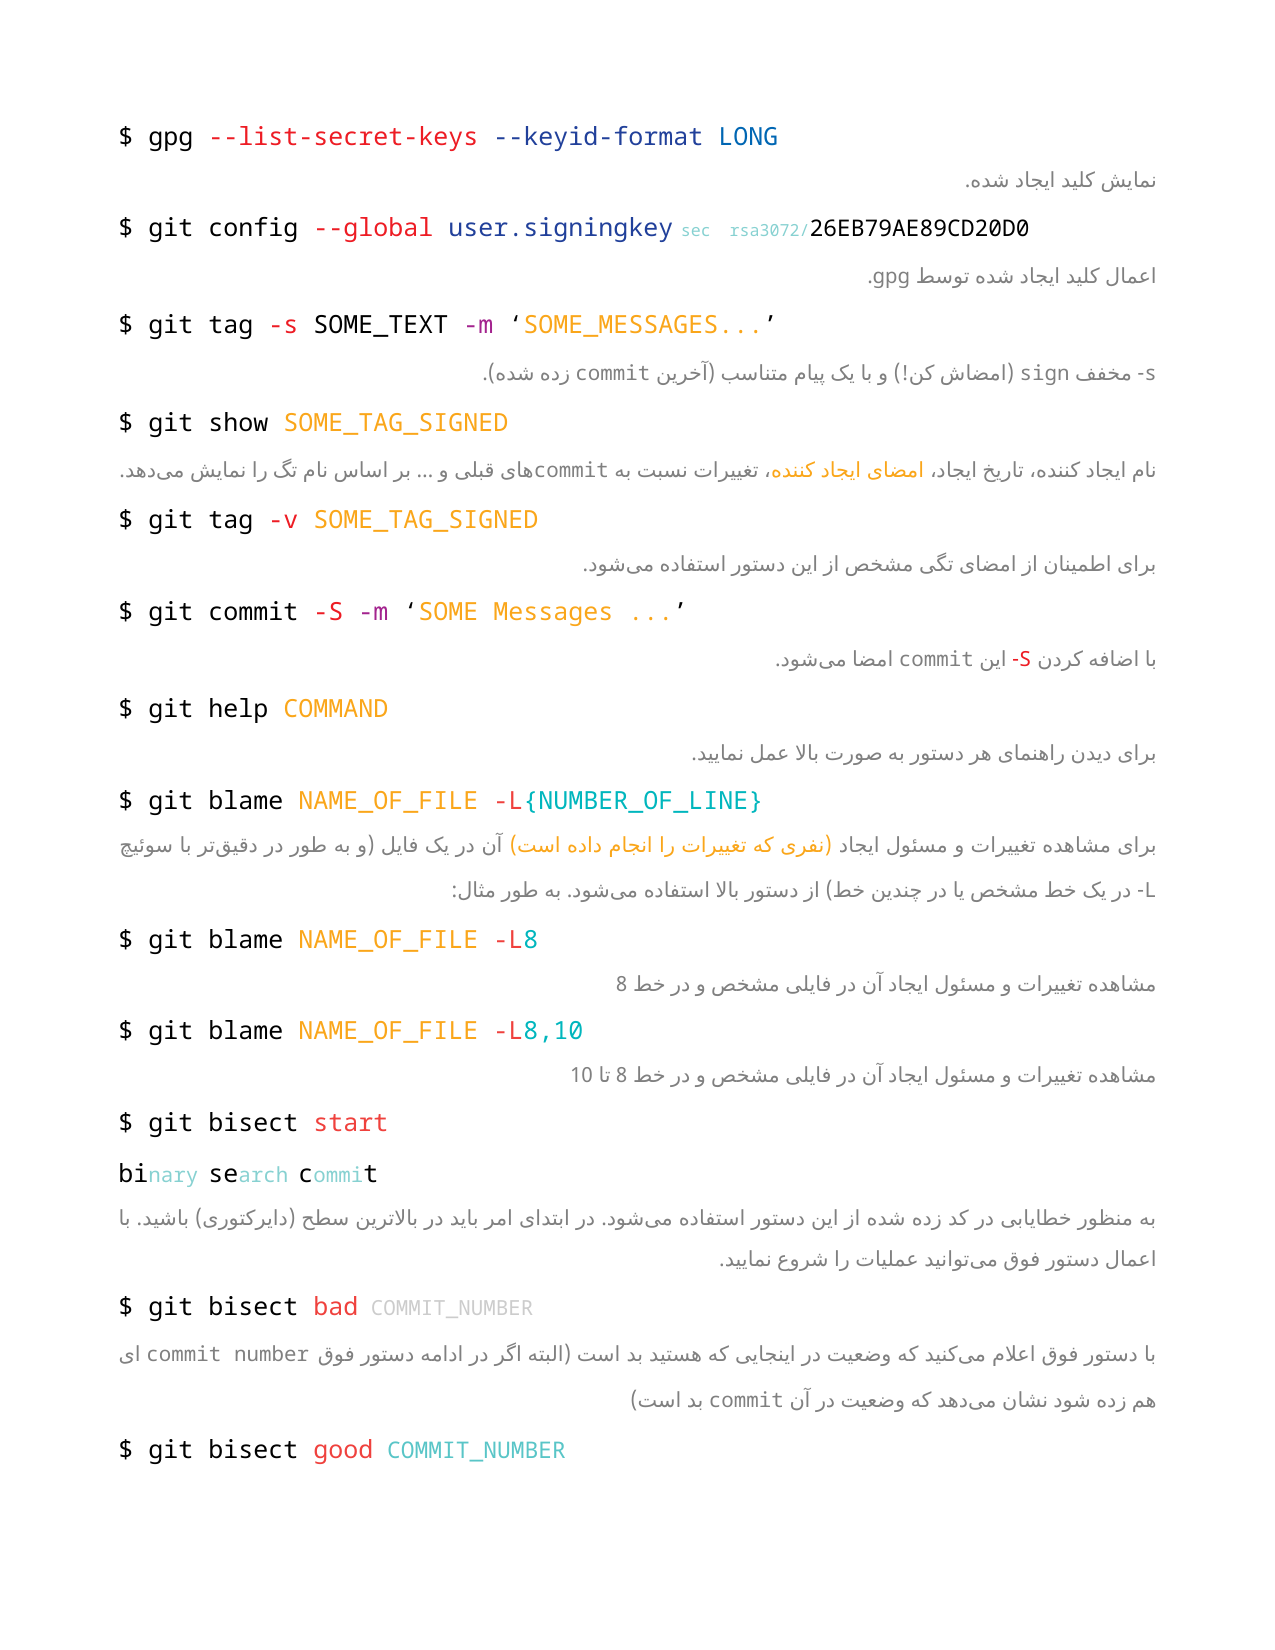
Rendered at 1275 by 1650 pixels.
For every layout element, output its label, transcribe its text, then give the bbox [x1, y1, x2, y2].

text اعمال کلید ایجاد شده توسط gpg. [118, 261, 1157, 292]
text با اضافه کردن S- این commit امضا می‌شود. [118, 644, 1157, 675]
text مشاهده تغییرات و مسئول ایجاد آن در فایلی مشخص و در خط 8 تا 10 [118, 1064, 1157, 1091]
text $ git config --global user.signingkey sec rsa3072/26EB79AE89CD20D0 [118, 210, 1157, 244]
text $ gpg --list-secret-keys --keyid-format LONG [118, 118, 1157, 152]
text $ git commit -S -m ‘SOME Messages ...’ [118, 593, 1157, 628]
text binary search commit [118, 1156, 1157, 1190]
text $ git blame NAME_OF_FILE -L8 [118, 921, 1157, 955]
text نام ایجاد کننده، تاریخ ایجاد، امضای ایجاد کننده، تغییرات نسبت به commitهای قبلی و … بر اساس نام تگ را نمایش می‌دهد. [118, 456, 1157, 486]
text $ git tag -s SOME_TEXT -m ‘SOME_MESSAGES...’ [118, 307, 1157, 341]
text s- مخفف sign (امضاش کن!) و با یک پیام متناسب (آخرین commit زده شده). [118, 358, 1157, 389]
text $ git tag -v SOME_TAG_SIGNED [118, 502, 1157, 536]
text $ git show SOME_TAG_SIGNED [118, 404, 1157, 438]
text برای اطمینان از امضای تگی مشخص از این دستور استفاده می‌شود. [118, 553, 1157, 580]
text به منظور خطایابی در کد زده شده از این دستور استفاده می‌‌شود. در ابتدای امر باید در بالاترین سطح (دایرکتوری) باشید. با اعمال دستور فوق می‌توانید عملیات را شروع نمایید. [118, 1207, 1157, 1275]
text برای مشاهده تغییرات و مسئول ایجاد (نفری که تغییرات را انجام داده است) آن در یک فایل (و به طور در دقیق‌تر با سوئیچ L- در یک خط مشخص یا در چندین خط) از دستور بالا استفاده می‌شود. به طور مثال: [118, 834, 1157, 906]
text برای دیدن راهنمای هر دستور به صورت بالا عمل نمایید. [118, 742, 1157, 769]
text $ git blame NAME_OF_FILE -L8,10 [118, 1013, 1157, 1047]
text $ git bisect bad COMMIT_NUMBER [118, 1288, 1157, 1322]
text $ git bisect start [118, 1105, 1157, 1139]
text $ git bisect good COMMIT_NUMBER [118, 1432, 1157, 1466]
text نمایش کلید ایجاد شده. [118, 169, 1157, 196]
text $ git blame NAME_OF_FILE -L{NUMBER_OF_LINE} [118, 783, 1157, 817]
text مشاهده تغییرات و مسئول ایجاد آن در فایلی مشخص و در خط 8 [118, 972, 1157, 999]
text با دستور فوق اعلام می‌کنید که وضعیت در اینجایی که هستید بد است (البته اگر در ادامه دستور فوق commit number ای هم زده شود نشان می‌دهد که وضعیت در آن commit بد است) [118, 1339, 1157, 1416]
text $ git help COMMAND [118, 691, 1157, 725]
